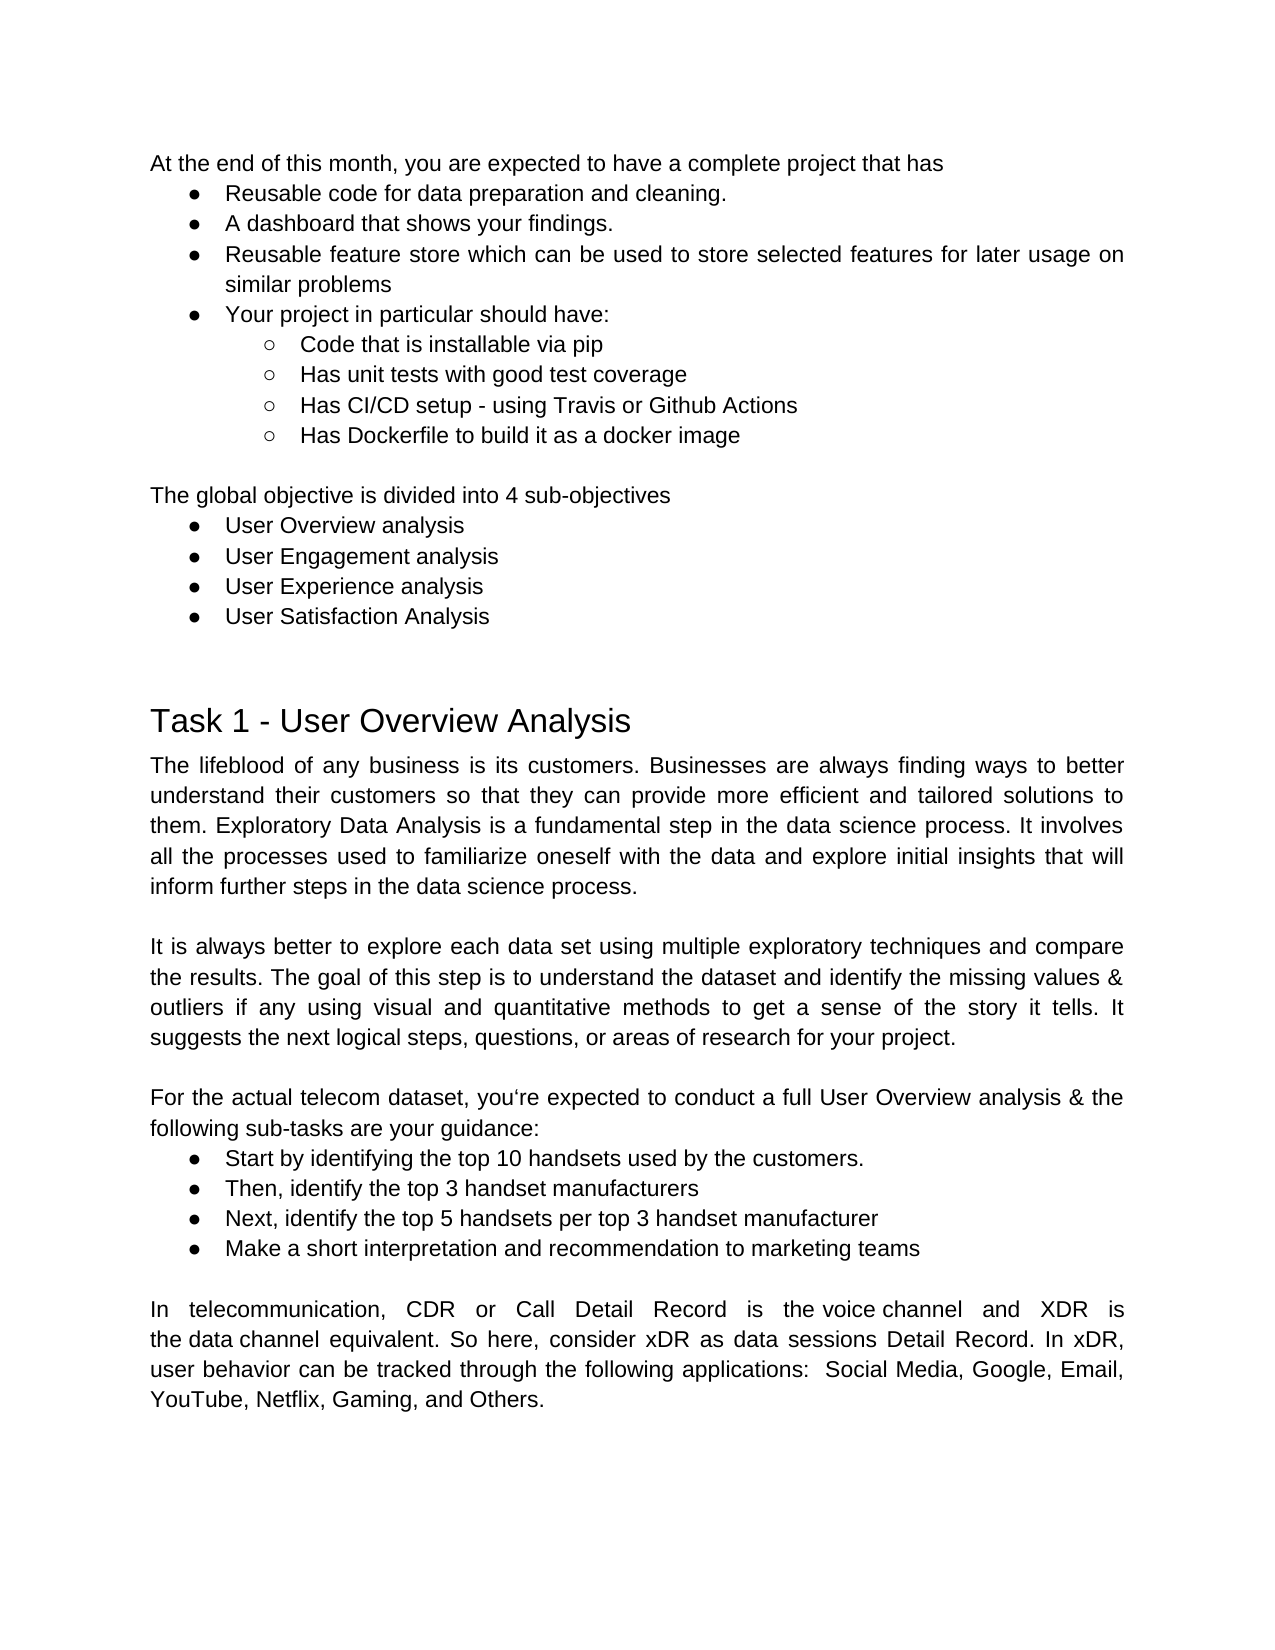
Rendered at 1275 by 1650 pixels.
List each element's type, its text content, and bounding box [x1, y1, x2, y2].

list Next, identify the top 5 handsets per top 3 handset manufacturer [187, 1205, 1125, 1231]
text In telecommunication, CDR or Call Detail Record is the voice channel and XDR is the data channel equivalent. So here, consider xDR as data sessions Detail Record. In xDR, user behavior can be tracked through the following applications: Social Media, Google, Email, YouTube, Netflix, Gaming, and Others. [150, 1296, 1125, 1413]
text The lifeblood of any business is its customers. Businesses are always finding ways to better understand their customers so that they can provide more efficient and tailored solutions to them. Exploratory Data Analysis is a fundamental step in the data science process. It involves all the processes used to familiarize oneself with the data and explore initial insights that will inform further steps in the data science process. [150, 752, 1125, 899]
text It is always better to explore each data set using multiple exploratory techniques and compare the results. The goal of this step is to understand the dataset and identify the missing values & outliers if any using visual and quantitative methods to get a sense of the story it tells. It suggests the next logical steps, questions, or areas of research for your project. [150, 933, 1125, 1050]
list Reusable code for data preparation and cleaning. [187, 180, 1125, 207]
list Code that is installable via pip [262, 331, 1125, 358]
list User Experience analysis [187, 573, 1125, 599]
list Has CI/CD setup - using Travis or Github Actions [262, 392, 1125, 418]
list Then, identify the top 3 handset manufacturers [187, 1175, 1125, 1201]
list Has Dockerfile to build it as a docker image [262, 422, 1125, 448]
text The global objective is divided into 4 sub-objectives [150, 482, 1125, 509]
list User Satisfaction Analysis [187, 603, 1125, 629]
text At the end of this month, you are expected to have a complete project that has [150, 150, 1125, 176]
list Has unit tests with good test coverage [262, 361, 1125, 388]
list A dashboard that shows your findings. [187, 210, 1125, 237]
list Reusable feature store which can be used to store selected features for later usage on similar problems [187, 241, 1125, 297]
text For the actual telecom dataset, you‘re expected to conduct a full User Overview analysis & the following sub-tasks are your guidance: [150, 1084, 1125, 1141]
list Start by identifying the top 10 handsets used by the customers. [187, 1145, 1125, 1171]
list User Overview analysis [187, 512, 1125, 539]
subtitle Task 1 - User Overview Analysis [150, 701, 1125, 739]
list Make a short interpretation and recommendation to marketing teams [187, 1235, 1125, 1262]
list User Engagement analysis [187, 543, 1125, 569]
list Your project in particular should have: [187, 301, 1125, 327]
